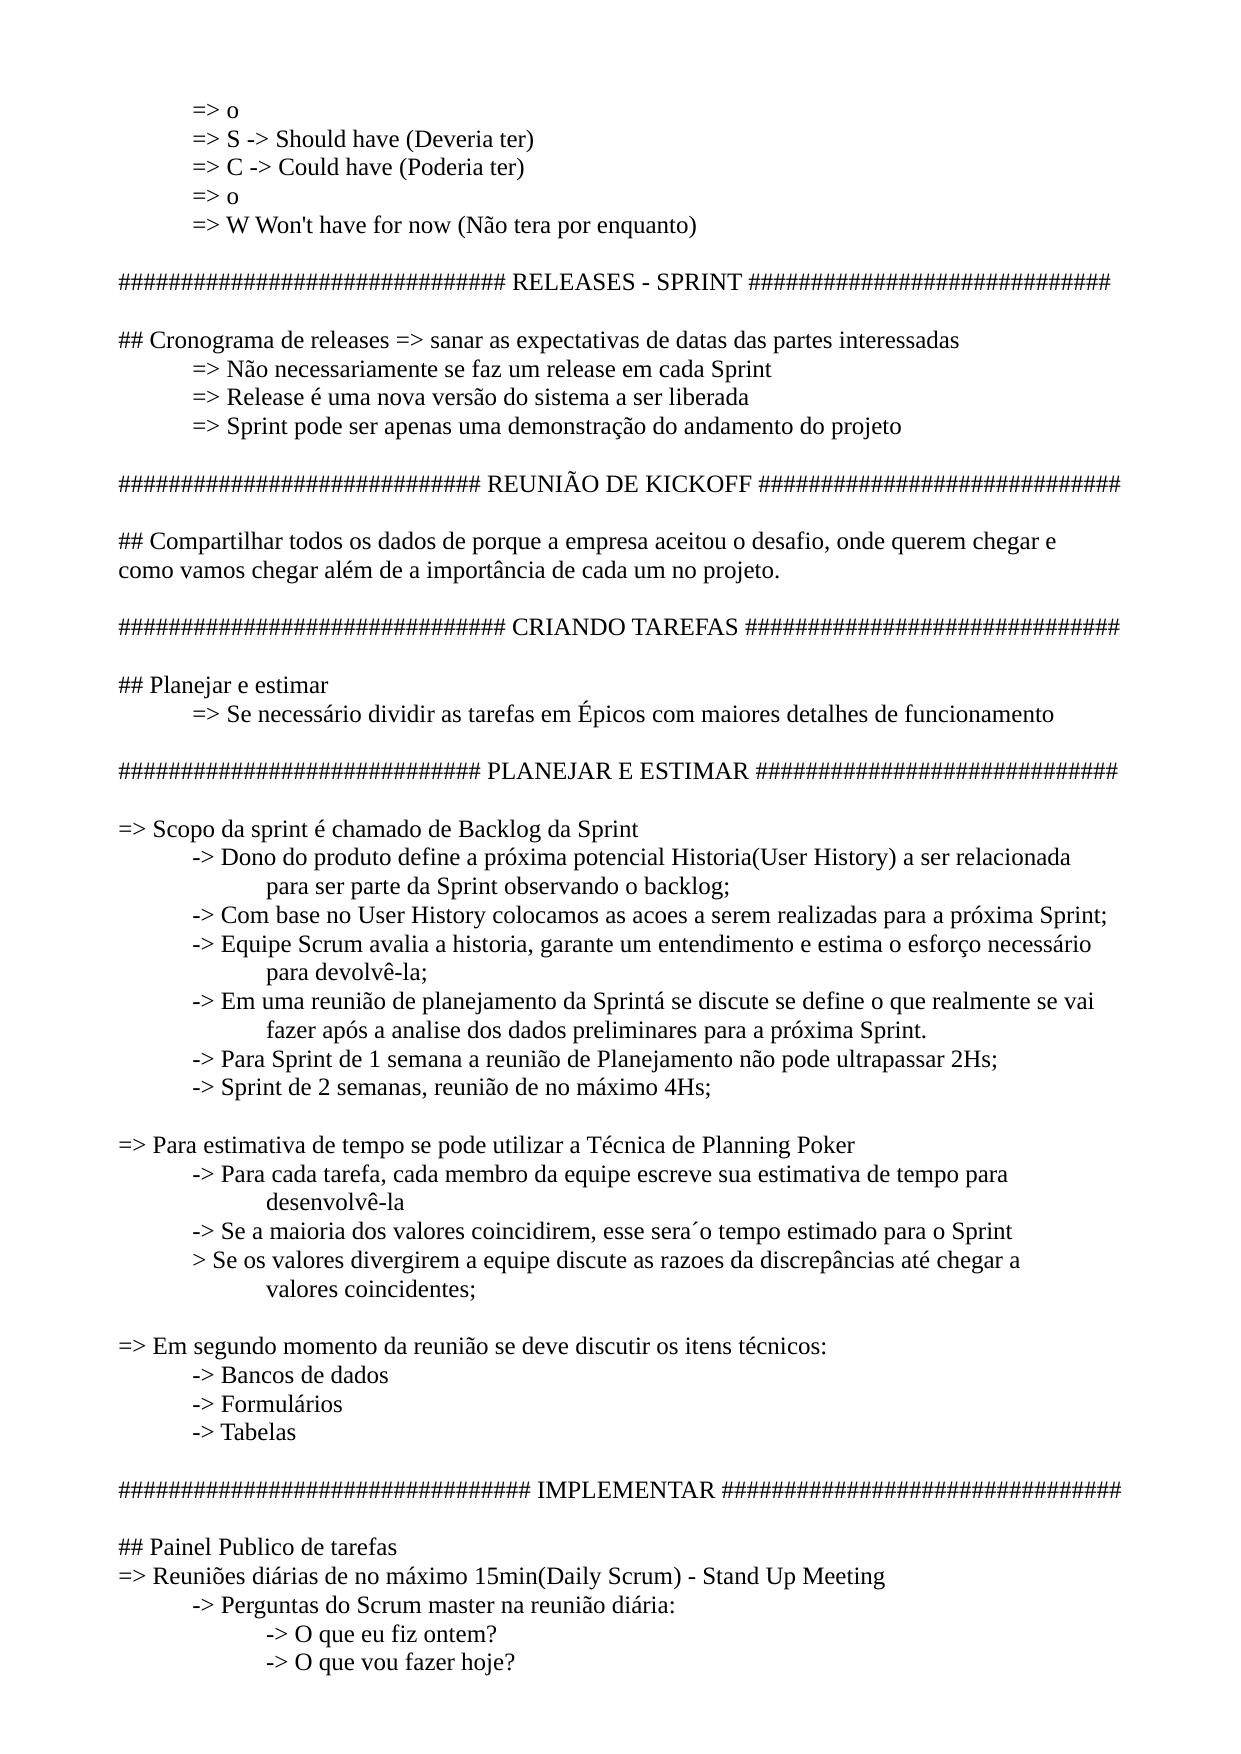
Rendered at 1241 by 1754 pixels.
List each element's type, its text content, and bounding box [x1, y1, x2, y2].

text => Release é uma nova versão do sistema a ser liberada [118, 382, 1122, 411]
text -> Dono do produto define a próxima potencial Historia(User History) a ser relacionada [118, 842, 1122, 871]
text => Não necessariamente se faz um release em cada Sprint [118, 354, 1122, 382]
text => Scopo da sprint é chamado de Backlog da Sprint [118, 814, 1122, 842]
text => Para estimativa de tempo se pode utilizar a Técnica de Planning Poker [118, 1130, 1122, 1159]
text => S -> Should have (Deveria ter) [118, 124, 1122, 152]
text ############################# REUNIÃO DE KICKOFF ############################# [118, 469, 1122, 497]
text -> Perguntas do Scrum master na reunião diária: [118, 1590, 1122, 1619]
text -> Formulários [118, 1389, 1122, 1417]
text ############################### RELEASES - SPRINT ############################# [118, 267, 1122, 296]
text ## Cronograma de releases => sanar as expectativas de datas das partes interessadas [118, 325, 1122, 354]
text ################################# IMPLEMENTAR ################################ [118, 1475, 1122, 1504]
text -> Equipe Scrum avalia a historia, garante um entendimento e estima o esforço necessário [118, 929, 1122, 957]
text ############################### CRIANDO TAREFAS ############################## [118, 612, 1122, 641]
text -> Bancos de dados [118, 1360, 1122, 1389]
text -> Com base no User History colocamos as acoes a serem realizadas para a próxima Sprint; [118, 900, 1122, 929]
text => Se necessário dividir as tarefas em Épicos com maiores detalhes de funcionamento [118, 699, 1122, 727]
text => Em segundo momento da reunião se deve discutir os itens técnicos: [118, 1331, 1122, 1360]
text > Se os valores divergirem a equipe discute as razoes da discrepâncias até chegar a [118, 1245, 1122, 1274]
text -> Tabelas [118, 1417, 1122, 1446]
text -> Em uma reunião de planejamento da Sprintá se discute se define o que realmente se vai fazer após a analise dos dados preliminares para a próxima Sprint. [118, 986, 1122, 1044]
text => Reuniões diárias de no máximo 15min(Daily Scrum) - Stand Up Meeting [118, 1561, 1122, 1590]
text => W Won't have for now (Não tera por enquanto) [118, 210, 1122, 239]
text ## Compartilhar todos os dados de porque a empresa aceitou o desafio, onde querem chegar e [118, 526, 1122, 555]
text para ser parte da Sprint observando o backlog; [118, 871, 1122, 900]
text => Sprint pode ser apenas uma demonstração do andamento do projeto [118, 411, 1122, 440]
text -> Para cada tarefa, cada membro da equipe escreve sua estimativa de tempo para desenvolvê-la [118, 1159, 1122, 1216]
text -> Para Sprint de 1 semana a reunião de Planejamento não pode ultrapassar 2Hs; [118, 1044, 1122, 1072]
text valores coincidentes; [118, 1274, 1122, 1302]
text -> Sprint de 2 semanas, reunião de no máximo 4Hs; [118, 1072, 1122, 1101]
text => o [118, 95, 1122, 124]
text para devolvê-la; [118, 957, 1122, 986]
text -> Se a maioria dos valores coincidirem, esse sera´o tempo estimado para o Sprint [118, 1216, 1122, 1245]
text => o [118, 181, 1122, 210]
text => C -> Could have (Poderia ter) [118, 152, 1122, 181]
text ## Painel Publico de tarefas [118, 1532, 1122, 1561]
text -> O que vou fazer hoje? [118, 1647, 1122, 1676]
text -> O que eu fiz ontem? [118, 1619, 1122, 1647]
text como vamos chegar além de a importância de cada um no projeto. [118, 555, 1122, 584]
text ## Planejar e estimar [118, 670, 1122, 699]
text ############################# PLANEJAR E ESTIMAR ############################# [118, 756, 1122, 785]
